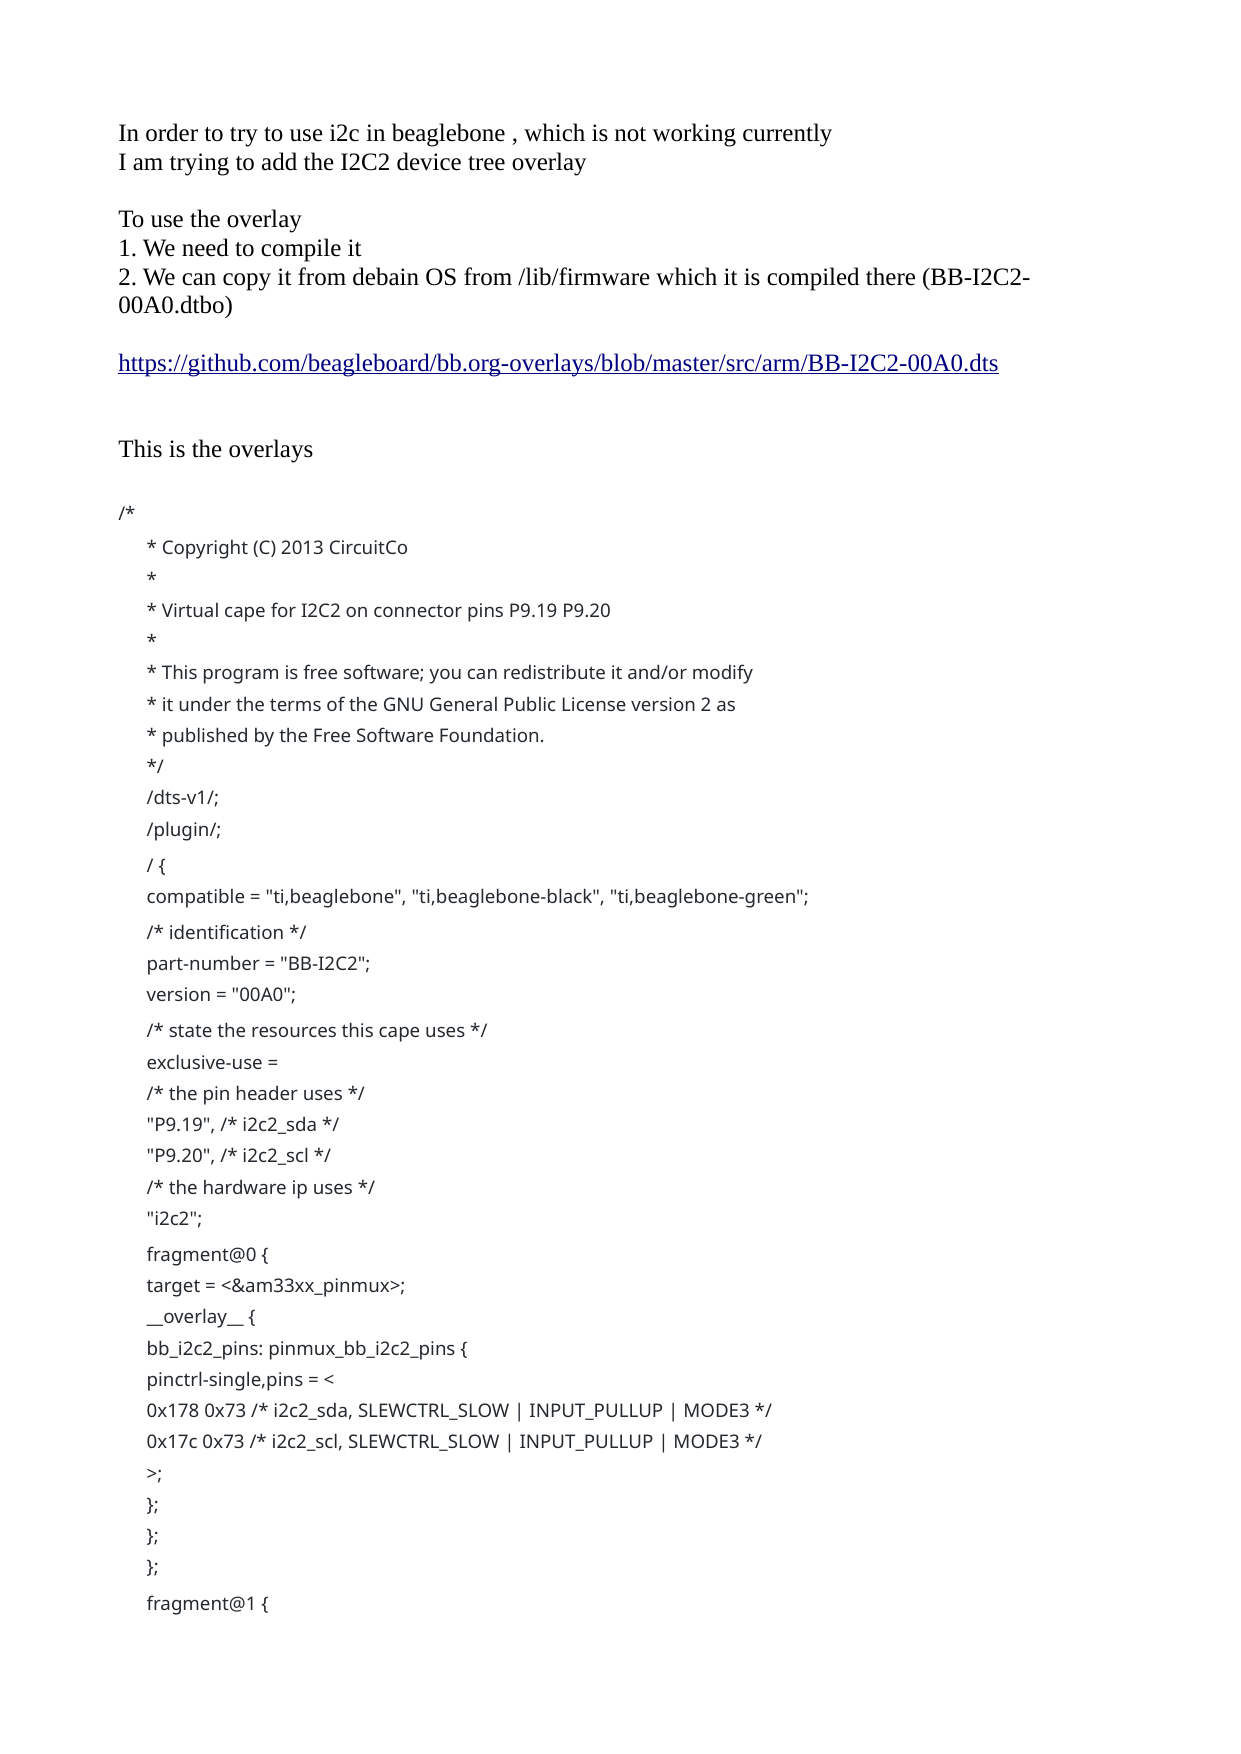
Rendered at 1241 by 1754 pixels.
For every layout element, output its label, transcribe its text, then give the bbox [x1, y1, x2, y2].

table_cell __overlay__ { [146, 1298, 958, 1329]
table_cell [118, 1298, 146, 1329]
table_cell version = "00A0"; [146, 976, 958, 1007]
table_cell 0x17c 0x73 /* i2c2_scl, SLEWCTRL_SLOW | INPUT_PULLUP | MODE3 */ [146, 1423, 958, 1454]
table_cell target = <&am33xx_pinmux>; [146, 1267, 958, 1298]
table_cell part-number = "BB-I2C2"; [146, 945, 958, 976]
text I am trying to add the I2C2 device tree overlay [118, 147, 1122, 176]
table_cell * published by the Free Software Foundation. [146, 716, 958, 748]
table_cell [118, 1392, 146, 1423]
table_cell [146, 1231, 958, 1236]
table_cell */ [146, 748, 958, 779]
table_cell "P9.19", /* i2c2_sda */ [146, 1106, 958, 1137]
table_cell }; [146, 1548, 958, 1579]
table_header [146, 492, 958, 529]
table_cell [118, 1106, 146, 1137]
table_cell [118, 846, 146, 877]
table_cell [146, 1579, 958, 1584]
table_cell [118, 685, 146, 716]
table_cell exclusive-use = [146, 1043, 958, 1074]
table_cell compatible = "ti,beaglebone", "ti,beaglebone-black", "ti,beaglebone-green"; [146, 878, 958, 909]
table_cell [118, 623, 146, 654]
table_cell * Copyright (C) 2013 CircuitCo [146, 529, 958, 560]
table_cell }; [146, 1517, 958, 1548]
table_cell /* identification */ [146, 914, 958, 945]
table_cell /* the hardware ip uses */ [146, 1168, 958, 1199]
table_cell [118, 945, 146, 976]
table_cell [118, 1329, 146, 1361]
table_cell [146, 841, 958, 846]
text 1. We need to compile it [118, 233, 1122, 262]
table_cell }; [146, 1486, 958, 1517]
table_cell /* the pin header uses */ [146, 1075, 958, 1106]
table_cell [118, 654, 146, 685]
table_cell [118, 716, 146, 748]
table_cell [118, 1267, 146, 1298]
table_cell [146, 1007, 958, 1012]
table_cell * [146, 623, 958, 654]
table_cell [118, 1075, 146, 1106]
table_cell [118, 1043, 146, 1074]
table_cell [118, 1236, 146, 1267]
table_cell [118, 1200, 146, 1231]
table_cell [118, 1423, 146, 1454]
table_cell [118, 1579, 146, 1584]
table_cell [118, 1548, 146, 1579]
table_cell /* state the resources this cape uses */ [146, 1012, 958, 1043]
table_cell [118, 1584, 146, 1615]
table_cell [118, 1231, 146, 1236]
table_cell /dts-v1/; [146, 779, 958, 810]
table_cell [118, 909, 146, 913]
table_cell "i2c2"; [146, 1200, 958, 1231]
table_cell [118, 1486, 146, 1517]
table_cell [146, 909, 958, 913]
table_cell >; [146, 1454, 958, 1486]
table_cell * This program is free software; you can redistribute it and/or modify [146, 654, 958, 685]
table_cell [118, 1007, 146, 1012]
table_cell /plugin/; [146, 810, 958, 841]
table_cell / { [146, 846, 958, 877]
table_cell fragment@1 { [146, 1584, 958, 1615]
table_cell [118, 1454, 146, 1486]
table_cell [118, 1137, 146, 1168]
table_cell [118, 1361, 146, 1392]
table_cell [118, 878, 146, 909]
text To use the overlay [118, 204, 1122, 233]
table_cell [118, 779, 146, 810]
text In order to try to use i2c in beaglebone , which is not working currently [118, 118, 1122, 147]
table_cell [118, 976, 146, 1007]
table_cell fragment@0 { [146, 1236, 958, 1267]
table_cell [118, 748, 146, 779]
table_cell [118, 914, 146, 945]
table_header /* [118, 492, 146, 529]
table_cell [118, 1012, 146, 1043]
table_cell [118, 1517, 146, 1548]
table_cell * [146, 560, 958, 591]
table_cell [118, 560, 146, 591]
table_cell [118, 841, 146, 846]
text 2. We can copy it from debain OS from /lib/firmware which it is compiled there (BB-I2C2-00A0.dtbo) [118, 262, 1122, 319]
table_cell 0x178 0x73 /* i2c2_sda, SLEWCTRL_SLOW | INPUT_PULLUP | MODE3 */ [146, 1392, 958, 1423]
table_cell [118, 810, 146, 841]
table_cell [118, 591, 146, 623]
table_cell "P9.20", /* i2c2_scl */ [146, 1137, 958, 1168]
table_cell bb_i2c2_pins: pinmux_bb_i2c2_pins { [146, 1329, 958, 1361]
text https://github.com/beagleboard/bb.org-overlays/blob/master/src/arm/BB-I2C2-00A0.dts [118, 348, 1122, 377]
text This is the overlays [118, 434, 1122, 463]
table_cell [118, 529, 146, 560]
table_cell * it under the terms of the GNU General Public License version 2 as [146, 685, 958, 716]
table_cell pinctrl-single,pins = < [146, 1361, 958, 1392]
table_cell [118, 1168, 146, 1199]
table_cell * Virtual cape for I2C2 on connector pins P9.19 P9.20 [146, 591, 958, 623]
